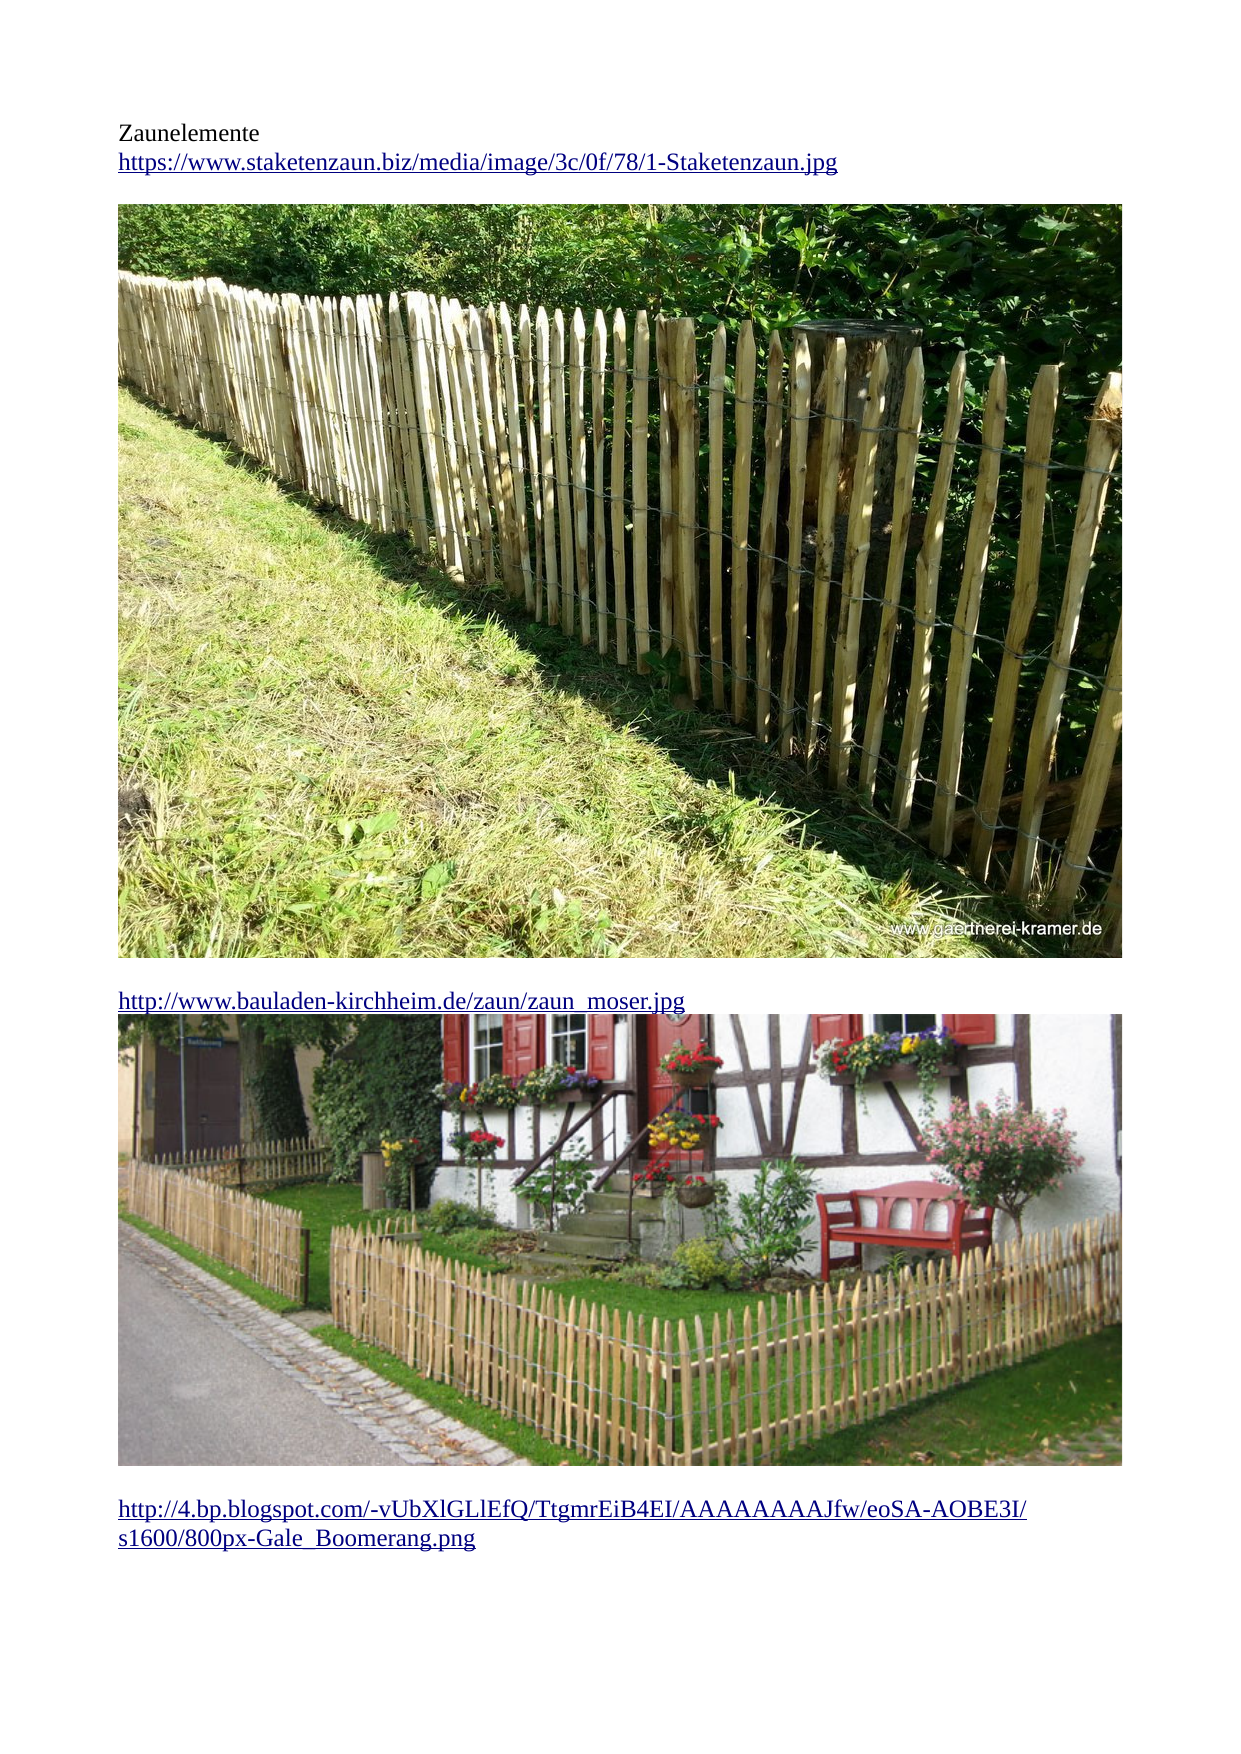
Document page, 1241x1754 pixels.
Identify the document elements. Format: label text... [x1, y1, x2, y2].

text http://www.bauladen-kirchheim.de/zaun/zaun_moser.jpg [118, 986, 1122, 1014]
text http://4.bp.blogspot.com/-vUbXlGLlEfQ/TtgmrEiB4EI/AAAAAAAAJfw/eoSA-AOBE3I/s1600/800px-Gale_Boomerang.png [118, 1494, 1122, 1551]
picture [118, 1014, 1123, 1466]
text Zaunelemente [118, 118, 1122, 147]
picture [118, 204, 1123, 958]
text https://www.staketenzaun.biz/media/image/3c/0f/78/1-Staketenzaun.jpg [118, 147, 1122, 176]
